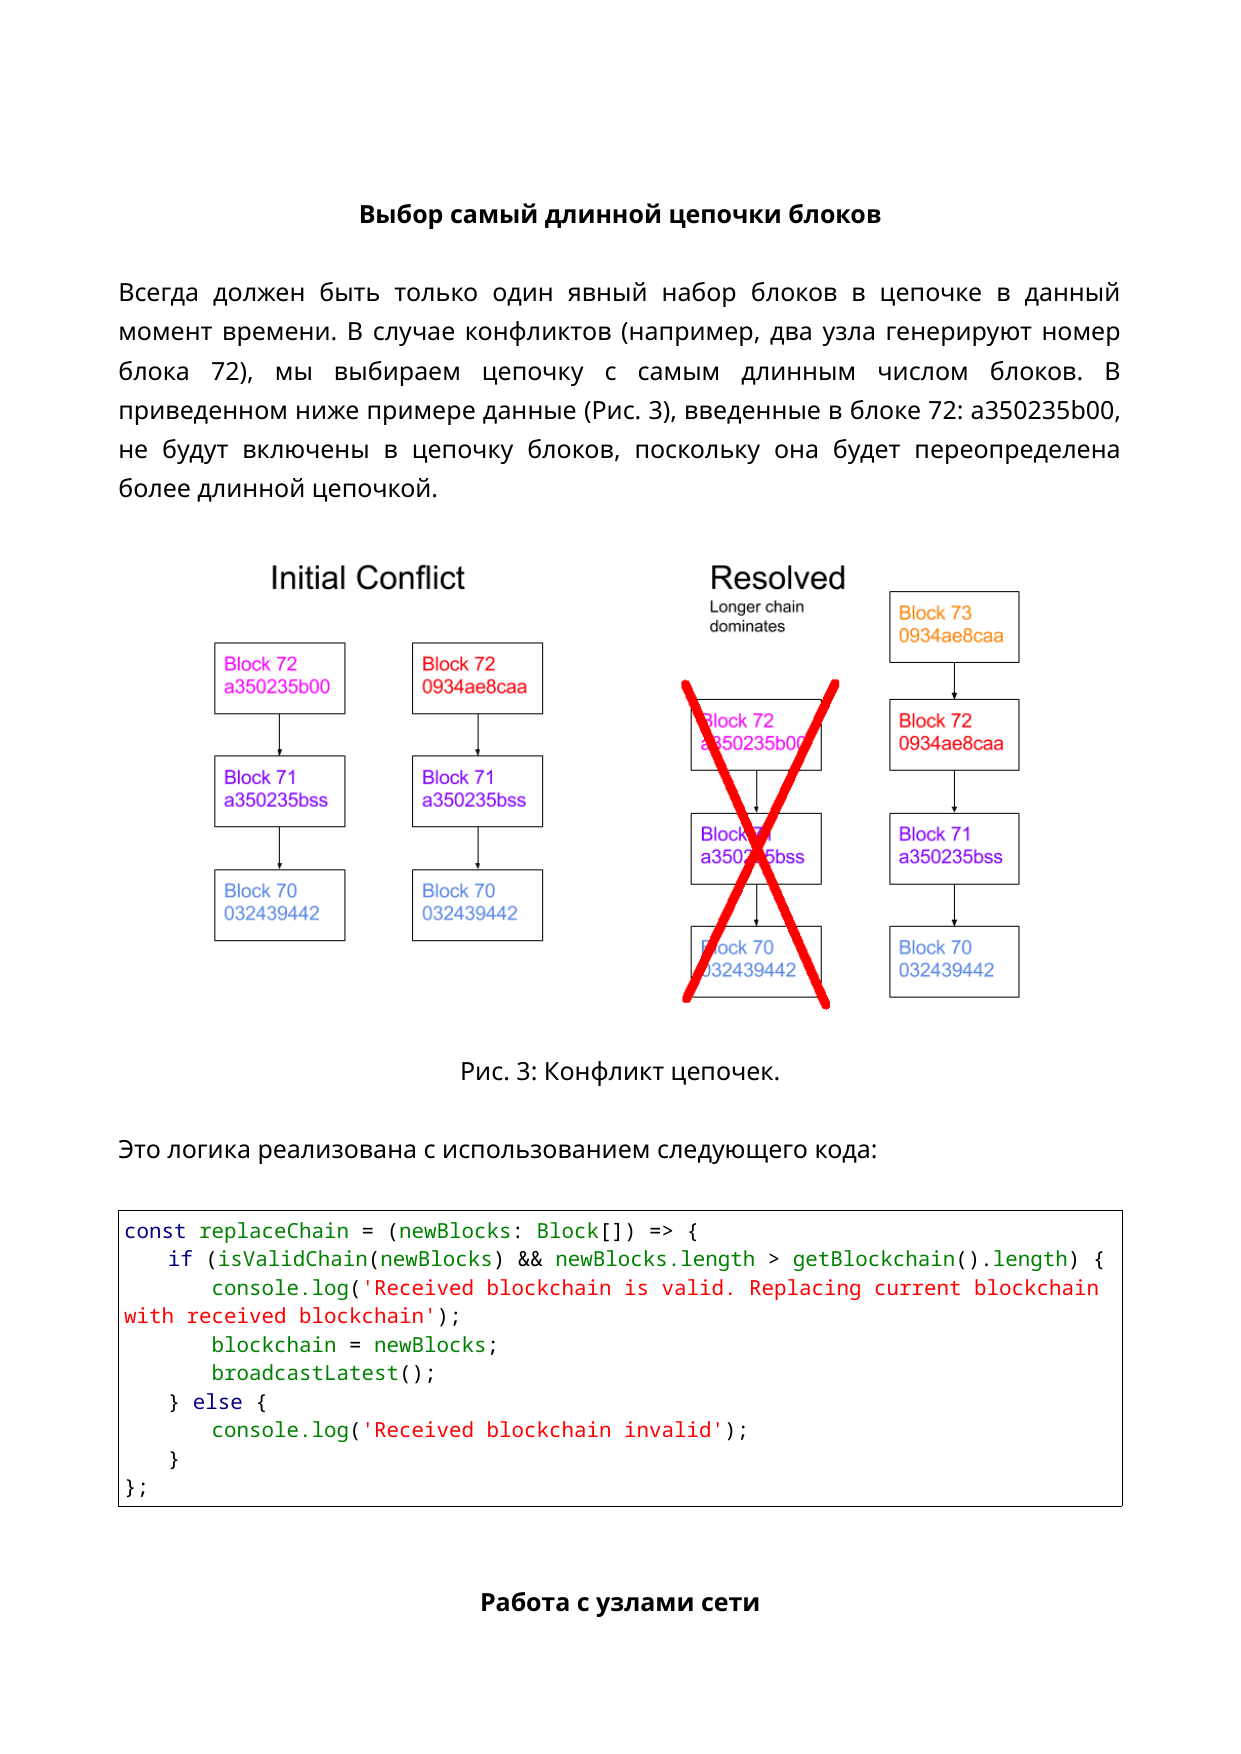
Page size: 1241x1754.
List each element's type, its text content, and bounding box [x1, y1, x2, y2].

text Выбор самый длинной цепочки блоков [118, 196, 1122, 231]
text Работа с узлами сети [118, 1585, 1122, 1619]
text Это логика реализована с использованием следующего кода: [118, 1132, 1122, 1166]
text Всегда должен быть только один явный набор блоков в цепочке в данный момент времени. В случае конфликтов (например, два узла генерируют номер блока 72), мы выбираем цепочку с самым длинным числом блоков. В приведенном ниже примере данные (Рис. 3), введенные в блоке 72: a350235b00, не будут включены в цепочку блоков, поскольку она будет переопределена более длинной цепочкой. [118, 275, 1122, 505]
table_header const replaceChain = (newBlocks: Block[]) => { if (isValidChain(newBlocks) && newBlocks.length > getBlockchain().length) { console.log('Received blockchain is valid. Replacing current blockchain with received blockchain'); blockchain = newBlocks; broadcastLatest(); } else { console.log('Received blockchain invalid'); } }; [119, 1211, 1122, 1506]
picture [200, 548, 1040, 1010]
text Рис. 3: Конфликт цепочек. [118, 1054, 1122, 1088]
